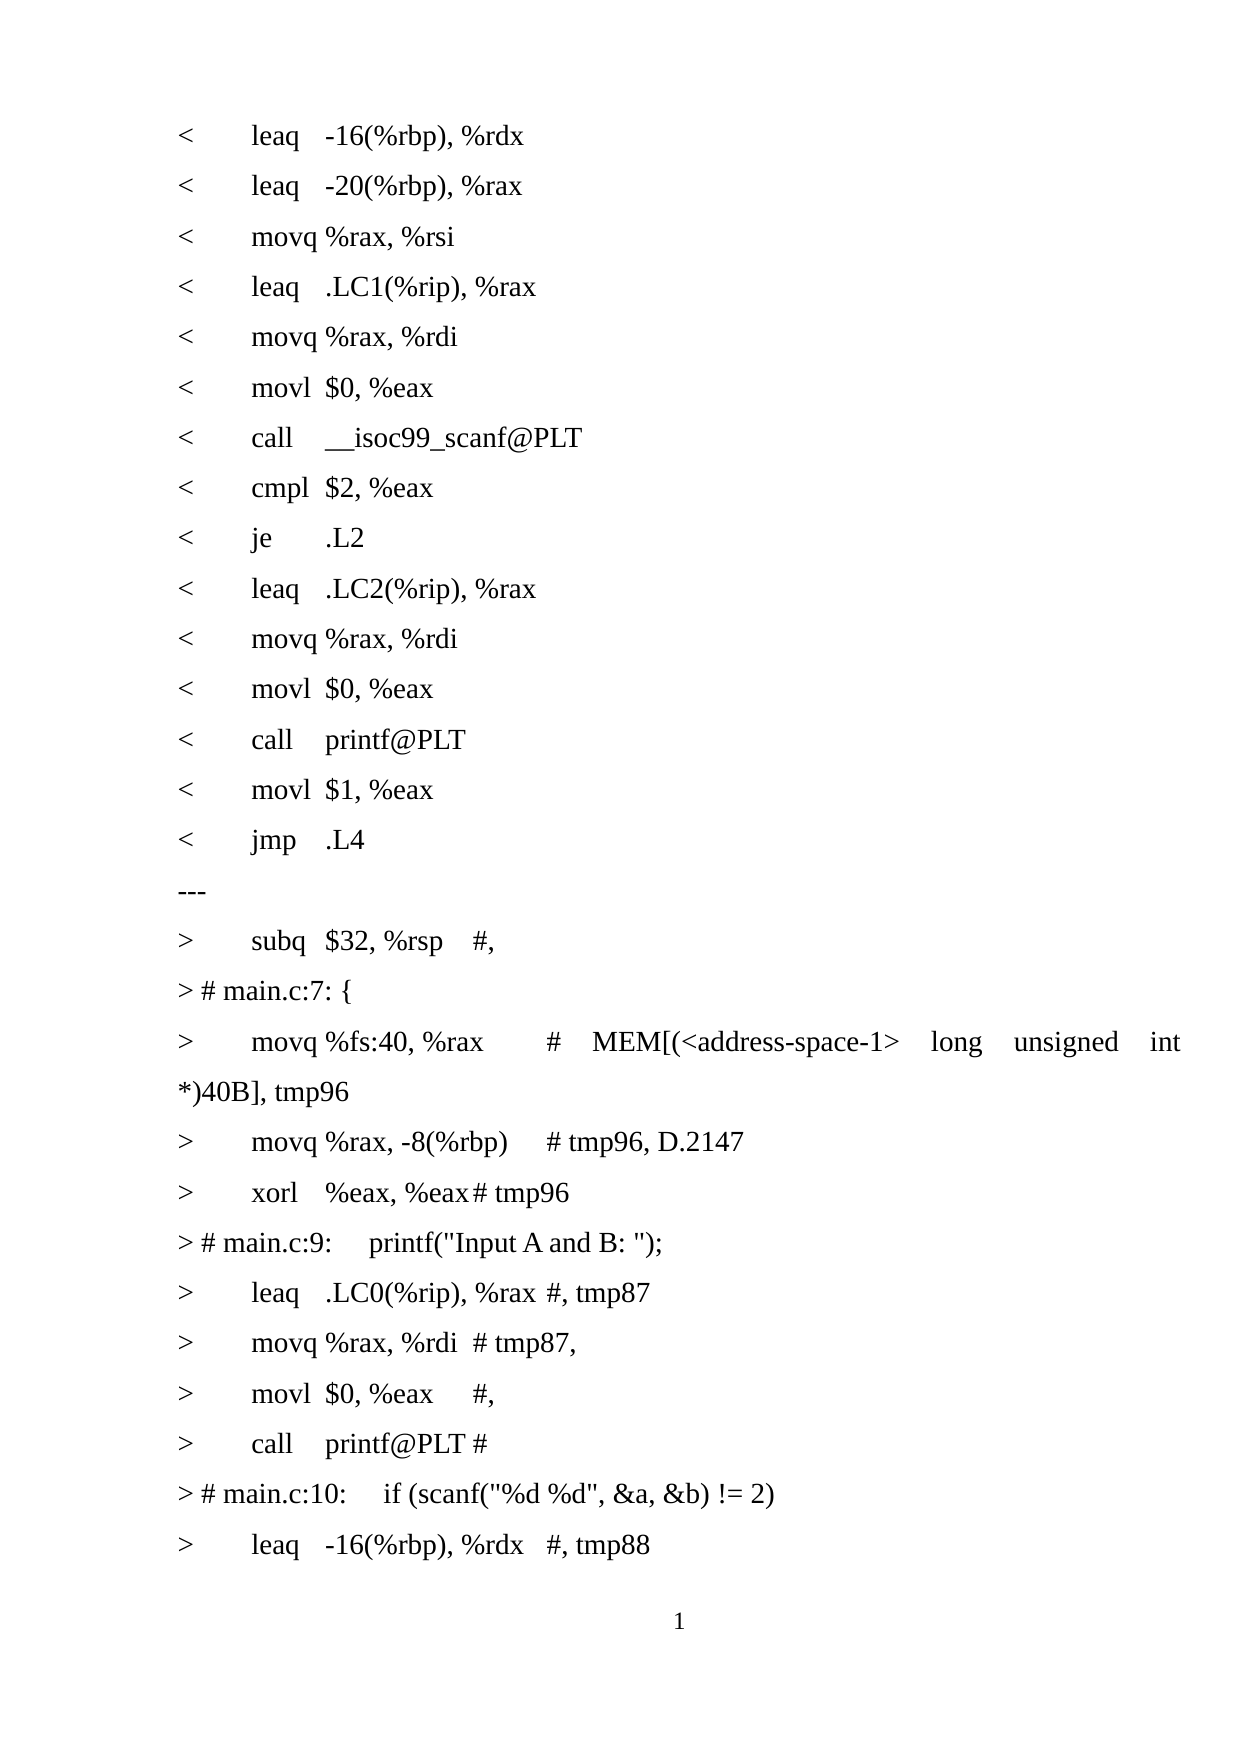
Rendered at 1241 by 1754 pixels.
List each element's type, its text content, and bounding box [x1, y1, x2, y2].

text < jmp .L4 [177, 822, 1181, 856]
text < je .L2 [177, 521, 1181, 554]
text < call printf@PLT [177, 722, 1181, 755]
text < movl $0, %eax [177, 370, 1181, 403]
text < movq %rax, %rdi [177, 319, 1181, 353]
text > subq $32, %rsp #, [177, 923, 1181, 957]
text > call printf@PLT # [177, 1426, 1181, 1460]
text > # main.c:9: printf("Input A and B: "); [177, 1225, 1181, 1258]
text --- [177, 873, 1181, 906]
text > # main.c:7: { [177, 973, 1181, 1007]
text > leaq -16(%rbp), %rdx #, tmp88 [177, 1527, 1181, 1560]
text > movq %rax, -8(%rbp) # tmp96, D.2147 [177, 1124, 1181, 1158]
text > movl $0, %eax #, [177, 1376, 1181, 1409]
text < leaq -20(%rbp), %rax [177, 168, 1181, 202]
text > movq %rax, %rdi # tmp87, [177, 1326, 1181, 1359]
text < movq %rax, %rsi [177, 219, 1181, 252]
text < leaq .LC1(%rip), %rax [177, 269, 1181, 303]
text > movq %fs:40, %rax # MEM[(<address-space-1> long unsigned int *)40B], tmp96 [177, 1024, 1181, 1108]
text > xorl %eax, %eax # tmp96 [177, 1175, 1181, 1208]
text < leaq -16(%rbp), %rdx [177, 118, 1181, 152]
text < call __isoc99_scanf@PLT [177, 420, 1181, 453]
text < leaq .LC2(%rip), %rax [177, 571, 1181, 604]
text < cmpl $2, %eax [177, 470, 1181, 504]
text < movl $0, %eax [177, 672, 1181, 705]
text < movq %rax, %rdi [177, 621, 1181, 655]
text < movl $1, %eax [177, 772, 1181, 806]
text > # main.c:10: if (scanf("%d %d", &a, &b) != 2) [177, 1477, 1181, 1510]
text > leaq .LC0(%rip), %rax #, tmp87 [177, 1275, 1181, 1309]
